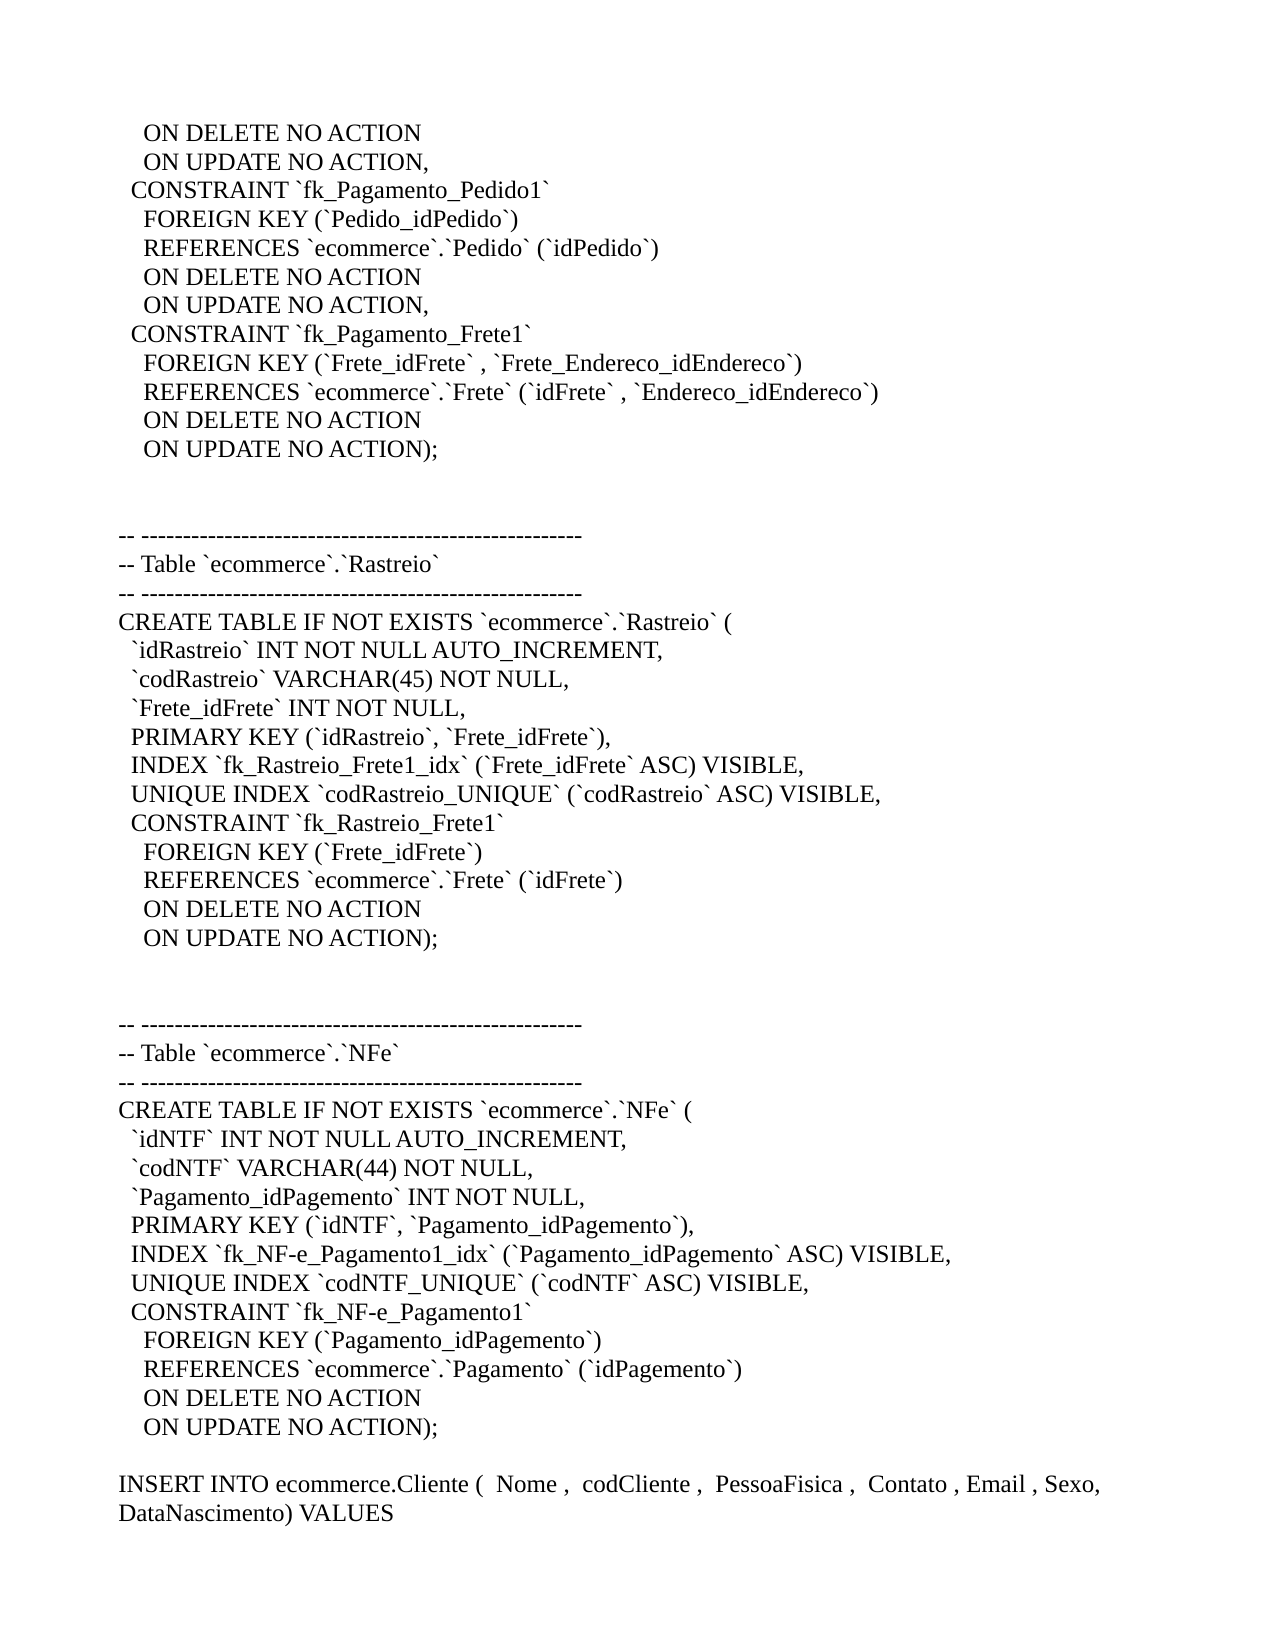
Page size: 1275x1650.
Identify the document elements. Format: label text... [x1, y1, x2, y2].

text ON DELETE NO ACTION ON UPDATE NO ACTION, CONSTRAINT `fk_Pagamento_Pedido1` FOREIGN KEY (`Pedido_idPedido`) REFERENCES `ecommerce`.`Pedido` (`idPedido`) ON DELETE NO ACTION ON UPDATE NO ACTION, CONSTRAINT `fk_Pagamento_Frete1` FOREIGN KEY (`Frete_idFrete` , `Frete_Endereco_idEndereco`) REFERENCES `ecommerce`.`Frete` (`idFrete` , `Endereco_idEndereco`) ON DELETE NO ACTION ON UPDATE NO ACTION); -- ----------------------------------------------------- -- Table `ecommerce`.`Rastreio` -- ----------------------------------------------------- CREATE TABLE IF NOT EXISTS `ecommerce`.`Rastreio` ( `idRastreio` INT NOT NULL AUTO_INCREMENT, `codRastreio` VARCHAR(45) NOT NULL, `Frete_idFrete` INT NOT NULL, PRIMARY KEY (`idRastreio`, `Frete_idFrete`), INDEX `fk_Rastreio_Frete1_idx` (`Frete_idFrete` ASC) VISIBLE, UNIQUE INDEX `codRastreio_UNIQUE` (`codRastreio` ASC) VISIBLE, CONSTRAINT `fk_Rastreio_Frete1` FOREIGN KEY (`Frete_idFrete`) REFERENCES `ecommerce`.`Frete` (`idFrete`) ON DELETE NO ACTION ON UPDATE NO ACTION); -- ----------------------------------------------------- -- Table `ecommerce`.`NFe` -- ----------------------------------------------------- CREATE TABLE IF NOT EXISTS `ecommerce`.`NFe` ( `idNTF` INT NOT NULL AUTO_INCREMENT, `codNTF` VARCHAR(44) NOT NULL, `Pagamento_idPagemento` INT NOT NULL, PRIMARY KEY (`idNTF`, `Pagamento_idPagemento`), INDEX `fk_NF-e_Pagamento1_idx` (`Pagamento_idPagemento` ASC) VISIBLE, UNIQUE INDEX `codNTF_UNIQUE` (`codNTF` ASC) VISIBLE, CONSTRAINT `fk_NF-e_Pagamento1` FOREIGN KEY (`Pagamento_idPagemento`) REFERENCES `ecommerce`.`Pagamento` (`idPagemento`) ON DELETE NO ACTION ON UPDATE NO ACTION); INSERT INTO ecommerce.Cliente ( Nome , codCliente , PessoaFisica , Contato , Email , Sexo, DataNascimento) VALUES [118, 118, 1157, 1527]
